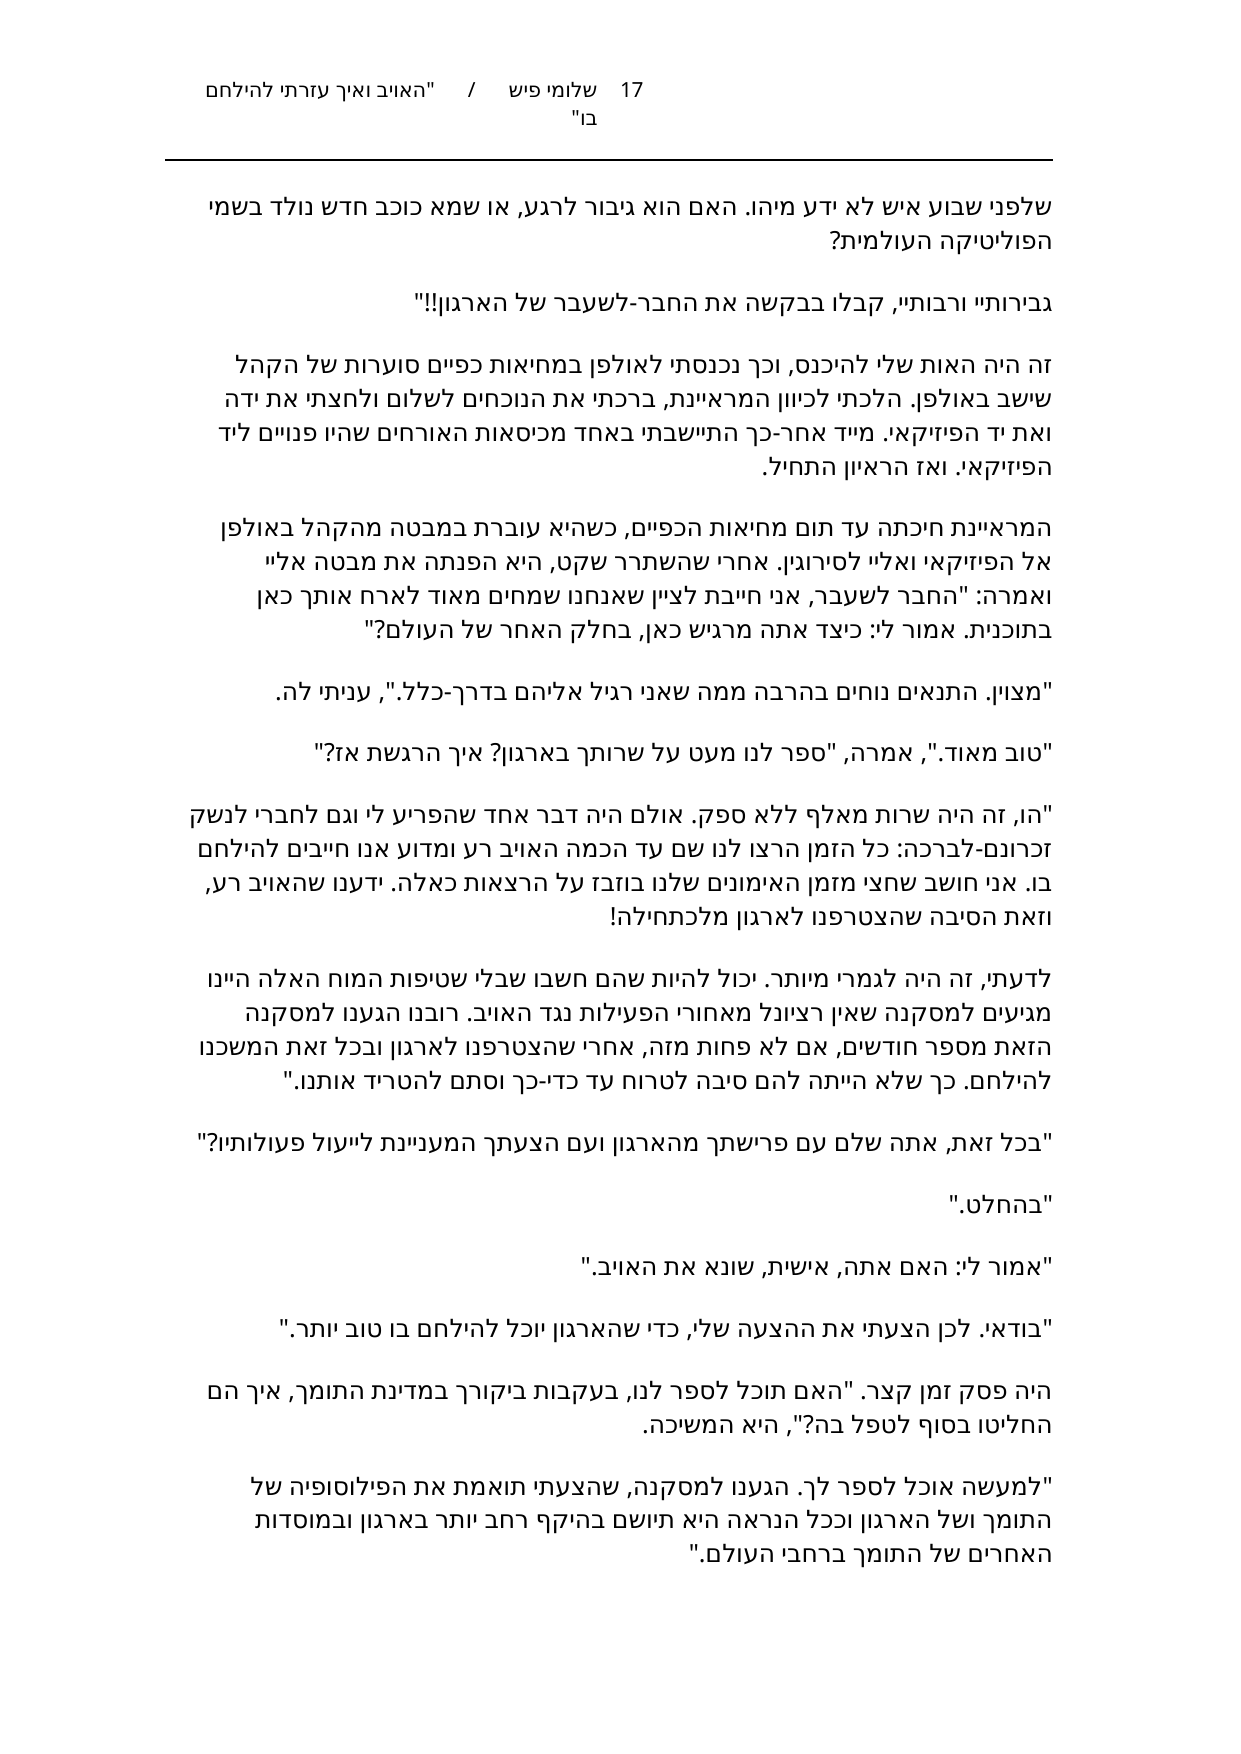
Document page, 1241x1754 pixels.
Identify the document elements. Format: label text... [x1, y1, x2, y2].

text גבירותיי ורבותיי, קבלו בבקשה את החבר-לשעבר של הארגון!!" [187, 284, 1053, 318]
text שלפני שבוע איש לא ידע מיהו. האם הוא גיבור לרגע, או שמא כוכב חדש נולד בשמי הפוליטיקה העולמית? [187, 189, 1053, 257]
text "הו, זה היה שרות מאלף ללא ספק. אולם היה דבר אחד שהפריע לי וגם לחברי לנשק זכרונם-לברכה: כל הזמן הרצו לנו שם עד הכמה האויב רע ומדוע אנו חייבים להילחם בו. אני חושב שחצי מזמן האימונים שלנו בוזבז על הרצאות כאלה. ידענו שהאויב רע, וזאת הסיבה שהצטרפנו לארגון מלכתחילה! [187, 797, 1053, 932]
text זה היה האות שלי להיכנס, וכך נכנסתי לאולפן במחיאות כפיים סוערות של הקהל שישב באולפן. הלכתי לכיוון המראיינת, ברכתי את הנוכחים לשלום ולחצתי את ידה ואת יד הפיזיקאי. מייד אחר-כך התיישבתי באחד מכיסאות האורחים שהיו פנויים ליד הפיזיקאי. ואז הראיון התחיל. [187, 346, 1053, 482]
text "אמור לי: האם אתה, אישית, שונא את האויב." [187, 1248, 1053, 1282]
text "מצוין. התנאים נוחים בהרבה ממה שאני רגיל אליהם בדרך-כלל.", עניתי לה. [187, 673, 1053, 707]
text היה פסק זמן קצר. "האם תוכל לספר לנו, בעקבות ביקורך במדינת התומך, איך הם החליטו בסוף לטפל בה?", היא המשיכה. [187, 1372, 1053, 1440]
text "טוב מאוד.", אמרה, "ספר לנו מעט על שרותך בארגון? איך הרגשת אז?" [187, 735, 1053, 769]
text "בודאי. לכן הצעתי את ההצעה שלי, כדי שהארגון יוכל להילחם בו טוב יותר." [187, 1310, 1053, 1344]
text "בהחלט." [187, 1186, 1053, 1220]
text "למעשה אוכל לספר לך. הגענו למסקנה, שהצעתי תואמת את הפילוסופיה של התומך ושל הארגון וככל הנראה היא תיושם בהיקף רחב יותר בארגון ובמוסדות האחרים של התומך ברחבי העולם." [187, 1468, 1053, 1570]
text "בכל זאת, אתה שלם עם פרישתך מהארגון ועם הצעתך המעניינת לייעול פעולותיו?" [187, 1124, 1053, 1158]
text לדעתי, זה היה לגמרי מיותר. יכול להיות שהם חשבו שבלי שטיפות המוח האלה היינו מגיעים למסקנה שאין רציונל מאחורי הפעילות נגד האויב. רובנו הגענו למסקנה הזאת מספר חודשים, אם לא פחות מזה, אחרי שהצטרפנו לארגון ובכל זאת המשכנו להילחם. כך שלא הייתה להם סיבה לטרוח עד כדי-כך וסתם להטריד אותנו." [187, 961, 1053, 1096]
text המראיינת חיכתה עד תום מחיאות הכפיים, כשהיא עוברת במבטה מהקהל באולפן אל הפיזיקאי ואליי לסירוגין. אחרי שהשתרר שקט, היא הפנתה את מבטה אליי ואמרה: "החבר לשעבר, אני חייבת לציין שאנחנו שמחים מאוד לארח אותך כאן בתוכנית. אמור לי: כיצד אתה מרגיש כאן, בחלק האחר של העולם?" [187, 510, 1053, 646]
